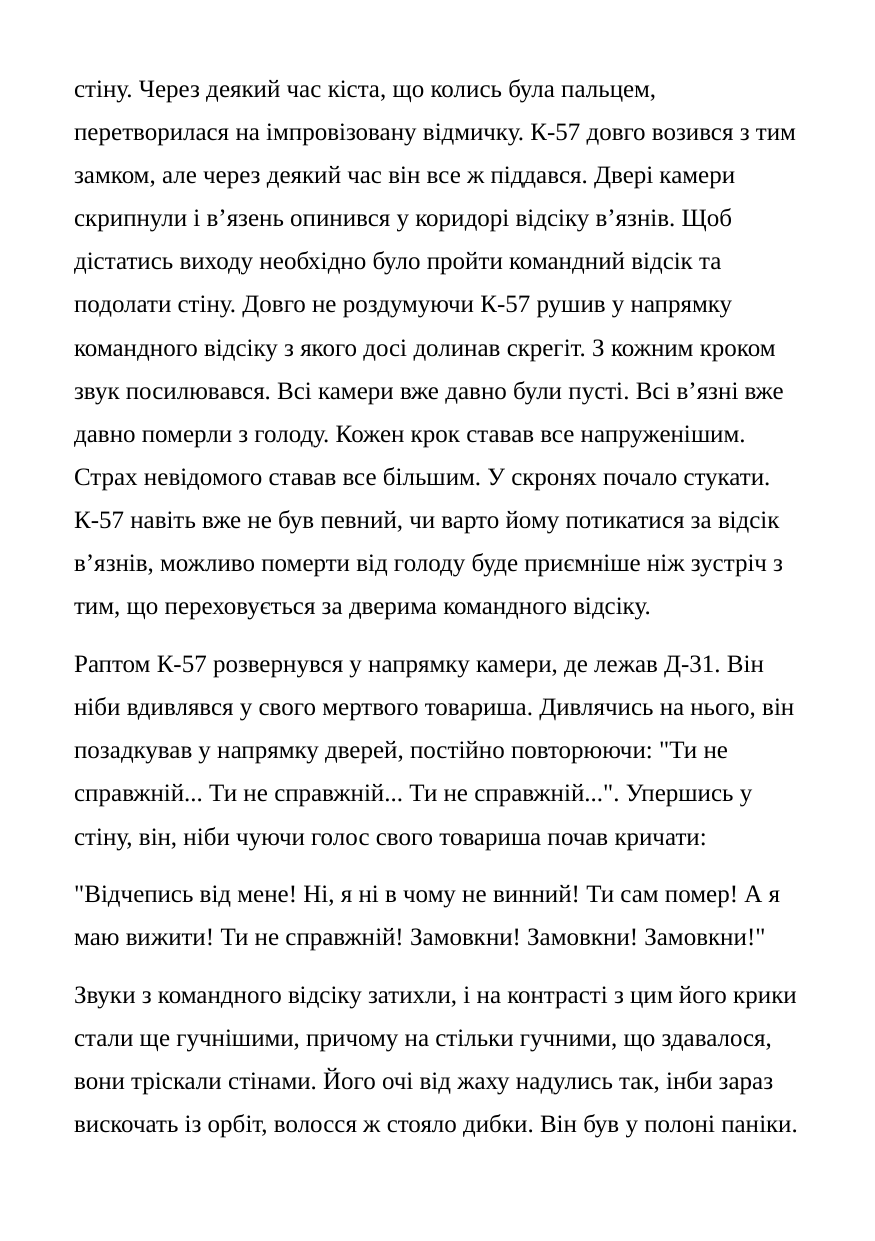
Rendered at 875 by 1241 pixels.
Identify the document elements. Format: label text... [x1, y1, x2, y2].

text Раптом К-57 розвернувся у напрямку камери, де лежав Д-31. Він ніби вдивлявся у свого мертвого товариша. Дивлячись на нього, він позадкував у напрямку дверей, постійно повторюючи: "Ти не справжній... Ти не справжній... Ти не справжній...". Упершись у стіну, він, ніби чуючи голос свого товариша почав кричати: [74, 649, 800, 850]
text стіну. Через деякий час кіста, що колись була пальцем, перетворилася на імпровізовану відмичку. К-57 довго возився з тим замком, але через деякий час він все ж піддався. Двері камери скрипнули і в’язень опинився у коридорі відсіку в’язнів. Щоб дістатись виходу необхідно було пройти командний відсік та подолати стіну. Довго не роздумуючи К-57 рушив у напрямку командного відсіку з якого досі долинав скрегіт. З кожним кроком звук посилювався. Всі камери вже давно були пусті. Всі в’язні вже давно померли з голоду. Кожен крок ставав все напруженішим. Страх невідомого ставав все більшим. У скронях почало стукати. К-57 навіть вже не був певний, чи варто йому потикатися за відсік в’язнів, можливо померти від голоду буде приємніше ніж зустріч з тим, що переховується за дверима командного відсіку. [74, 74, 800, 620]
text Звуки з командного відсіку затихли, і на контрасті з цим його крики стали ще гучнішими, причому на стільки гучними, що здавалося, вони тріскали стінами. Його очі від жаху надулись так, інби зараз вискочать із орбіт, волосся ж стояло дибки. Він був у полоні паніки. [74, 980, 800, 1138]
text "Відчепись від мене! Ні, я ні в чому не винний! Ти сам помер! А я маю вижити! Ти не справжній! Замовкни! Замовкни! Замовкни!" [74, 879, 800, 951]
